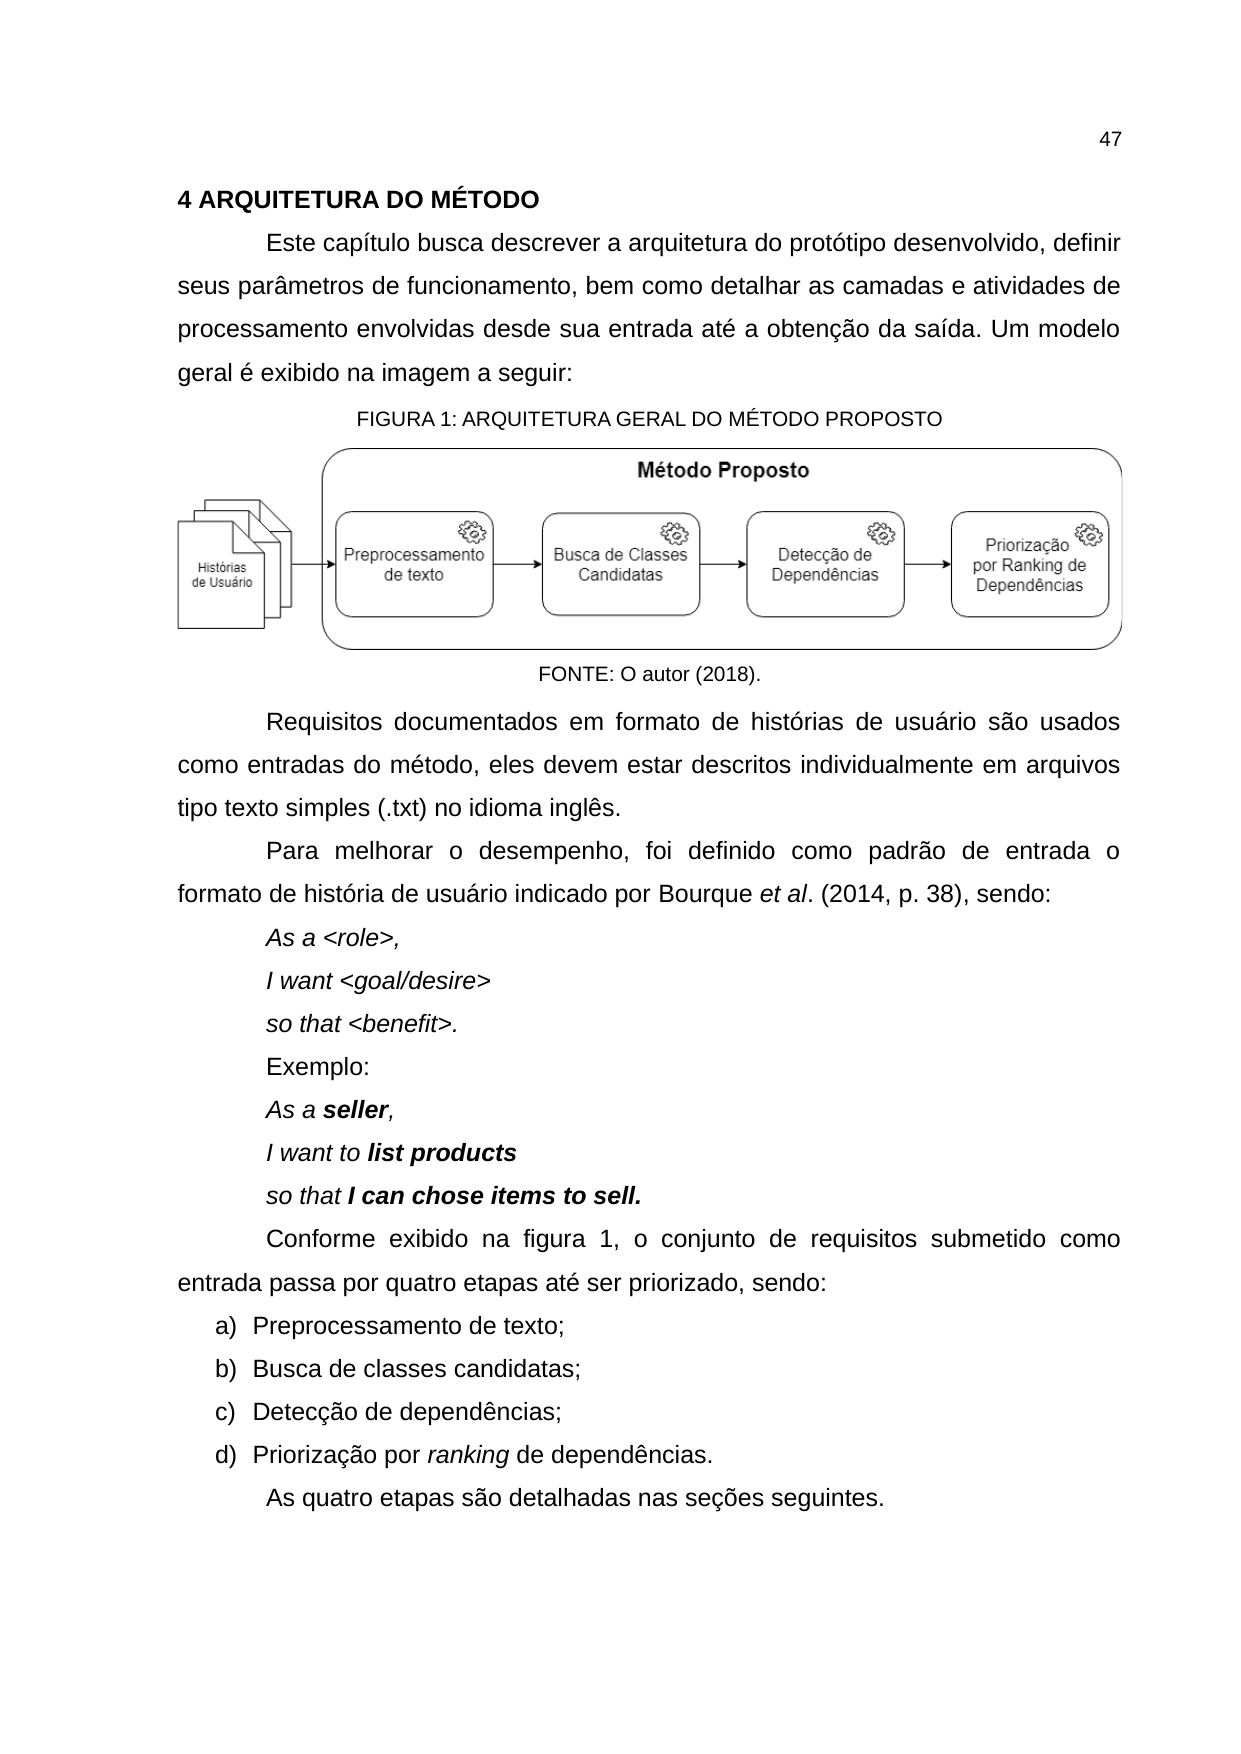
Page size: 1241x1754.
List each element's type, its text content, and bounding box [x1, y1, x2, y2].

text [177, 401, 1122, 407]
list Priorização por ranking de dependências. [215, 1440, 1122, 1469]
text As quatro etapas são detalhadas nas seções seguintes. [177, 1483, 1122, 1512]
list Preprocessamento de texto; [215, 1311, 1122, 1339]
text Exemplo: [177, 1052, 1122, 1081]
text I want <goal/desire> [177, 966, 1122, 994]
text As a <role>, [177, 922, 1122, 951]
text Conforme exibido na figura 1, o conjunto de requisitos submetido como entrada passa por quatro etapas até ser priorizado, sendo: [177, 1224, 1122, 1296]
text FONTE: O autor (2018). [177, 650, 1122, 685]
text so that I can chose items to sell. [177, 1181, 1122, 1210]
list Busca de classes candidatas; [215, 1354, 1122, 1382]
subtitle Arquitetura do Método [177, 185, 1122, 214]
text As a seller, [177, 1095, 1122, 1124]
text Requisitos documentados em formato de histórias de usuário são usados como entradas do método, eles devem estar descritos individualmente em arquivos tipo texto simples (.txt) no idioma inglês. [177, 685, 1122, 822]
text Este capítulo busca descrever a arquitetura do protótipo desenvolvido, definir seus parâmetros de funcionamento, bem como detalhar as camadas e atividades de processamento envolvidas desde sua entrada até a obtenção da saída. Um modelo geral é exibido na imagem a seguir: [177, 228, 1122, 386]
list Detecção de dependências; [215, 1397, 1122, 1426]
picture [177, 448, 1123, 650]
text so that <benefit>. [177, 1009, 1122, 1037]
text [177, 431, 1122, 448]
text Para melhorar o desempenho, foi definido como padrão de entrada o formato de história de usuário indicado por Bourque et al. (2014, p. 38), sendo: [177, 836, 1122, 908]
text FIGURA 1: ARQUITETURA GERAL DO MÉTODO PROPOSTO [177, 407, 1122, 431]
text I want to list products [177, 1138, 1122, 1167]
